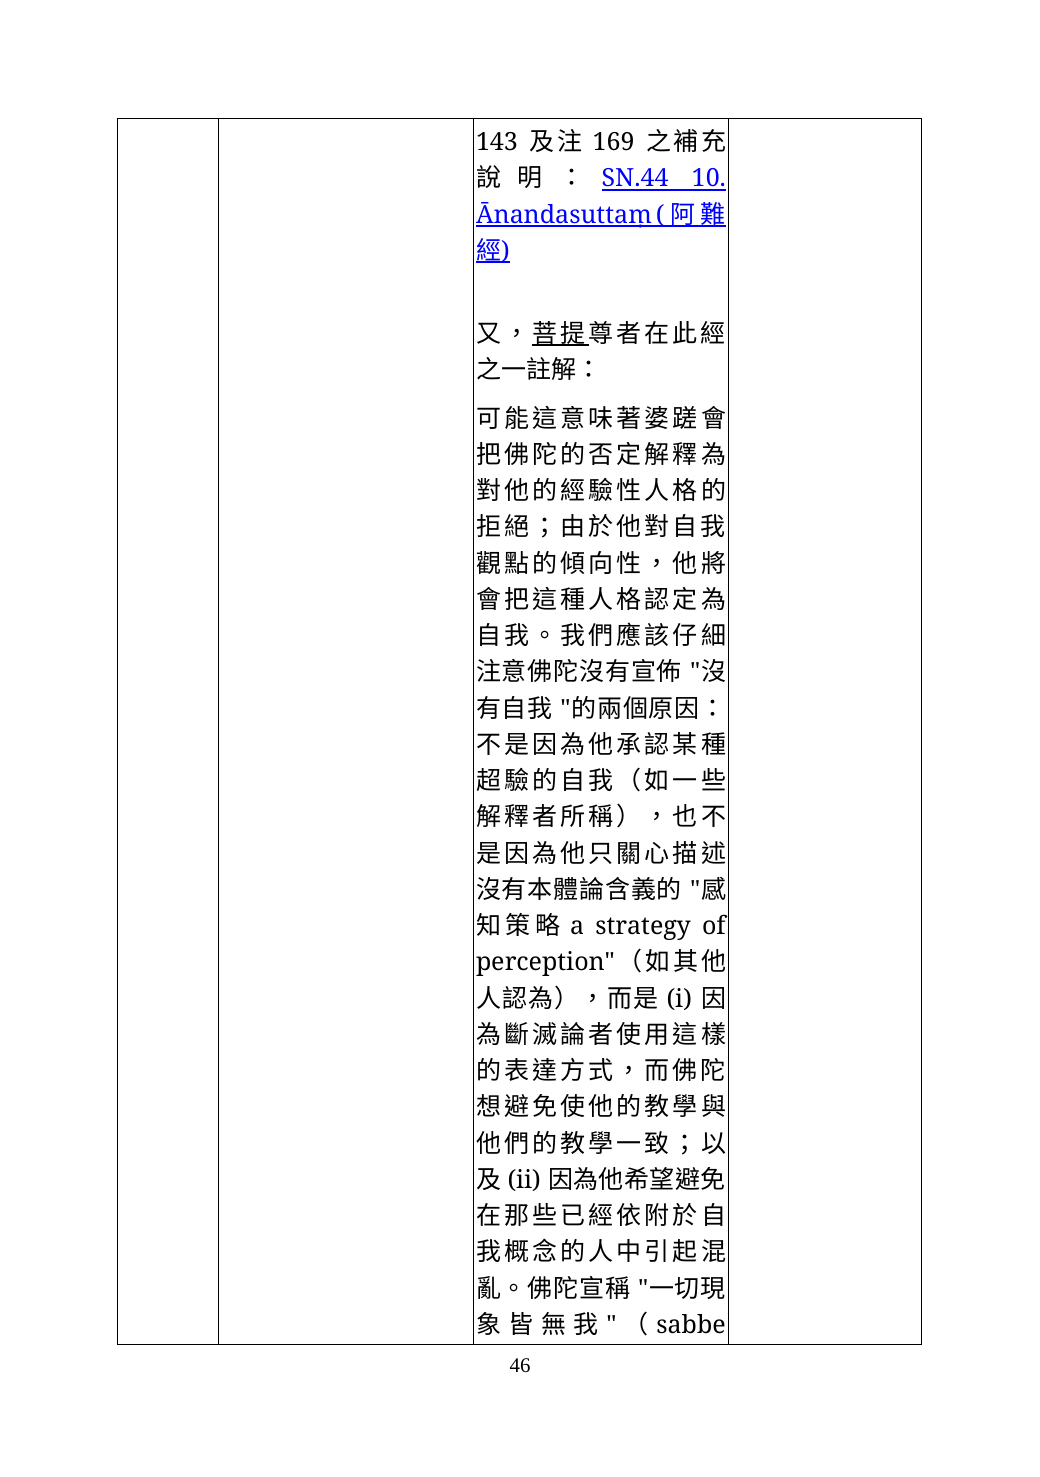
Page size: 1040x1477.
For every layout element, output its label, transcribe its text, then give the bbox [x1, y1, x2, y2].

table_cell [729, 119, 921, 1343]
table_cell 143 及注 169 之補充說明：SN.44 10. Ānandasuttaṃ (阿難經) 又，菩提尊者在此經之一註解： 可能這意味著婆蹉會把佛陀的否定解釋為對他的經驗性人格的拒絕；由於他對自我觀點的傾向性，他將會把這種人格認定為自我。我們應該仔細注意佛陀沒有宣佈 "沒有自我 "的兩個原因：不是因為他承認某種超驗的自我（如一些解釋者所稱），也不是因為他只關心描述沒有本體論含義的 "感知策略a strategy of perception"（如其他人認為），而是 (i) 因為斷滅論者使用這樣的表達方式，而佛陀想避免使他的教學與他們的教學一致；以及 (ii) 因為他希望避免在那些已經依附於自我概念的人中引起混亂。佛陀宣稱 "一切現象皆無我"（sabbe [474, 119, 728, 1343]
table_cell [118, 119, 218, 1343]
table_cell [219, 119, 473, 1343]
